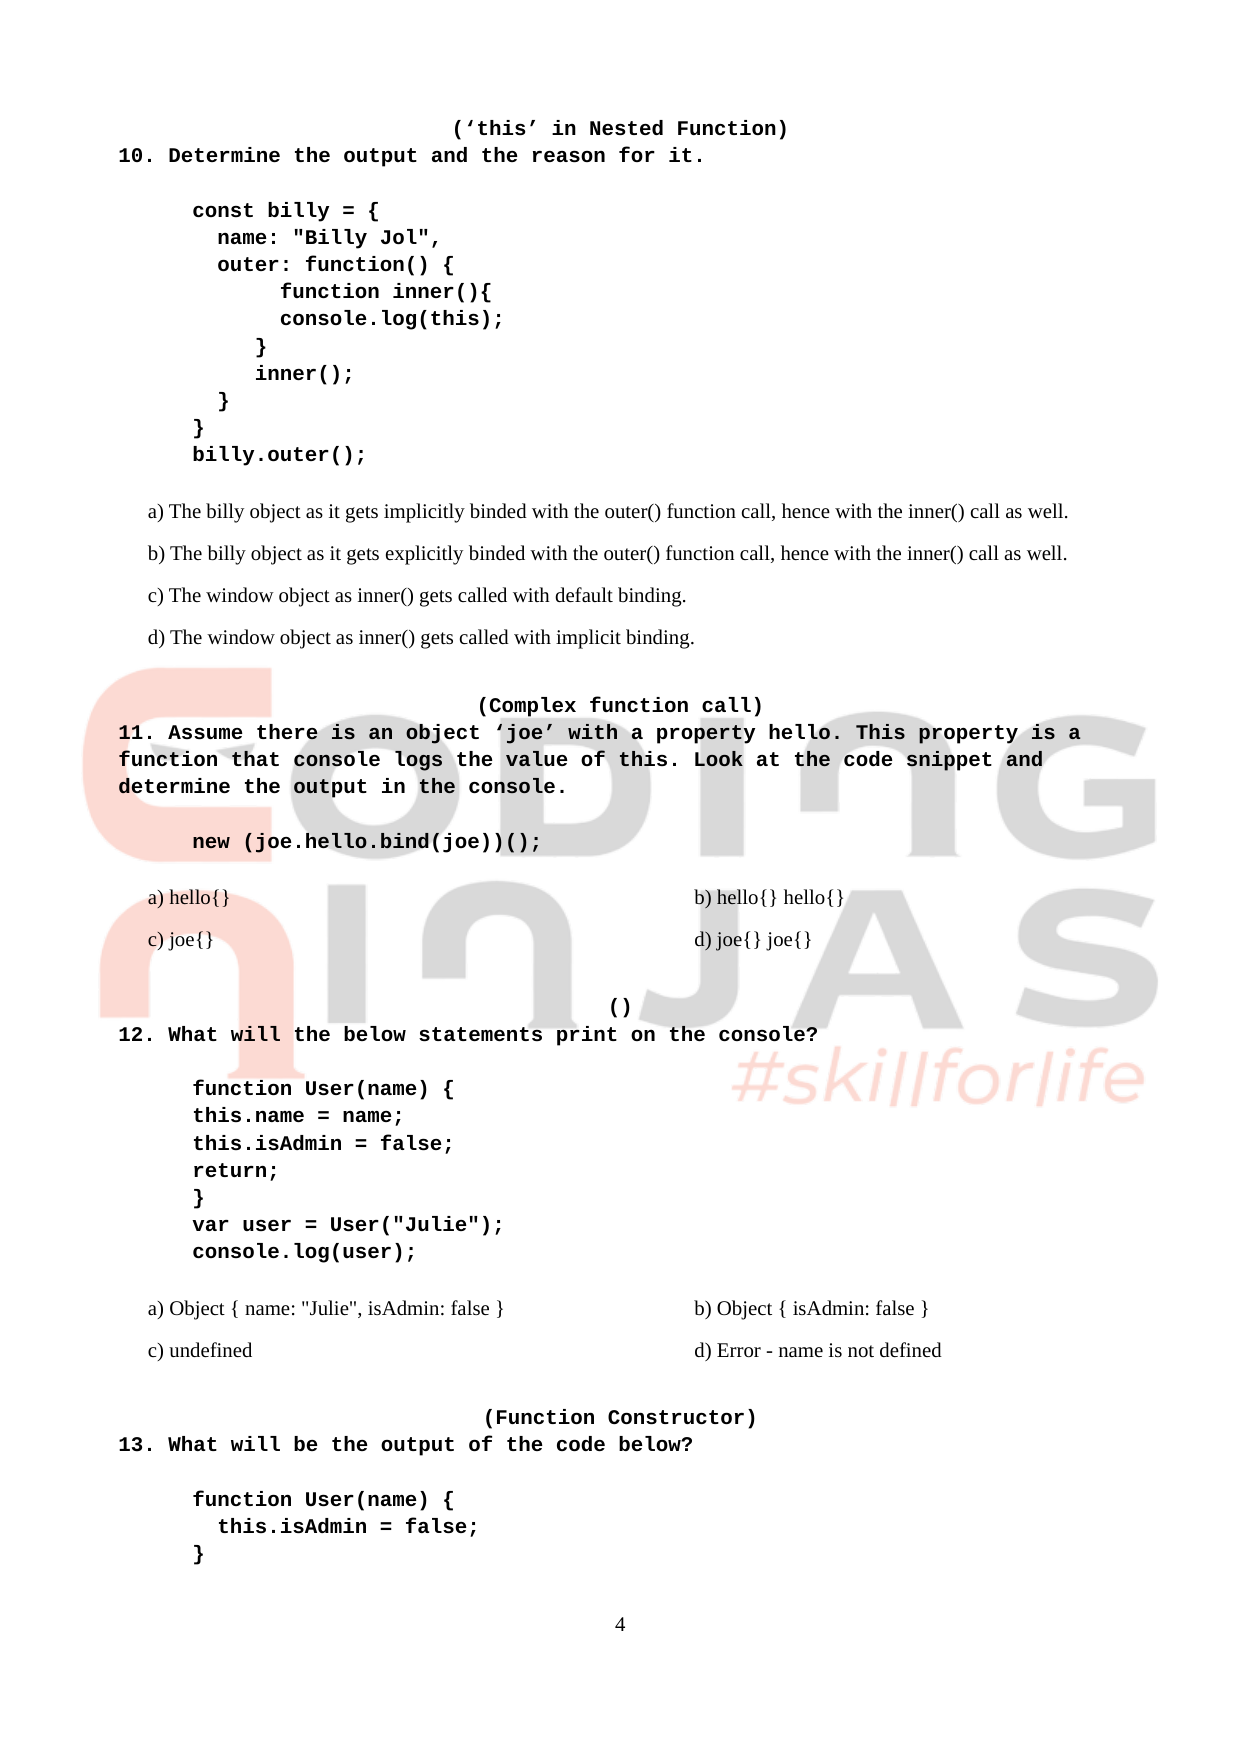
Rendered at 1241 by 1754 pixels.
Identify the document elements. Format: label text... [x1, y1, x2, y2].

text c) joe{} d) joe{} joe{} [148, 927, 1122, 951]
text function User(name) { [192, 1489, 1122, 1512]
text } [192, 336, 1122, 359]
text console.log(user); [192, 1241, 1122, 1265]
text const billy = { [192, 200, 1122, 223]
text 11. Assume there is an object ‘joe’ with a property hello. This property is a function that console logs the value of this. Look at the code snippet and determine the output in the console. [118, 722, 1122, 800]
text 13. What will be the output of the code below? [118, 1434, 1122, 1458]
text this.name = name; [192, 1105, 1122, 1129]
text } [192, 1187, 1122, 1211]
text name: "Billy Jol", [192, 227, 1122, 251]
text } [192, 417, 1122, 441]
text return; [192, 1160, 1122, 1183]
text inner(); [192, 363, 1122, 386]
text d) The window object as inner() gets called with implicit binding. [148, 625, 1122, 649]
text a) Object { name: "Julie", isAdmin: false } b) Object { isAdmin: false } [148, 1296, 1122, 1320]
text a) hello{} b) hello{} hello{} [148, 885, 1122, 909]
text c) undefined d) Error - name is not defined [148, 1338, 1122, 1362]
text () [118, 997, 1122, 1020]
text function inner(){ [192, 281, 1122, 305]
text this.isAdmin = false; [192, 1132, 1122, 1156]
text (Complex function call) [118, 695, 1122, 718]
text 10. Determine the output and the reason for it. [118, 145, 1122, 169]
text outer: function() { [192, 254, 1122, 278]
text console.log(this); [192, 308, 1122, 332]
text this.isAdmin = false; [192, 1516, 1122, 1539]
text billy.outer(); [192, 444, 1122, 468]
text function User(name) { [192, 1078, 1122, 1102]
text c) The window object as inner() gets called with default binding. [148, 583, 1122, 607]
text (Function Constructor) [118, 1407, 1122, 1431]
text 12. What will the below statements print on the console? [118, 1024, 1122, 1047]
text new (joe.hello.bind(joe))(); [192, 831, 1122, 854]
text } [192, 390, 1122, 414]
text } [192, 1543, 1122, 1567]
text var user = User("Julie"); [192, 1214, 1122, 1238]
text a) The billy object as it gets implicitly binded with the outer() function call, hence with the inner() call as well. [148, 499, 1122, 523]
text b) The billy object as it gets explicitly binded with the outer() function call, hence with the inner() call as well. [148, 541, 1122, 565]
text (‘this’ in Nested Function) [118, 118, 1122, 142]
